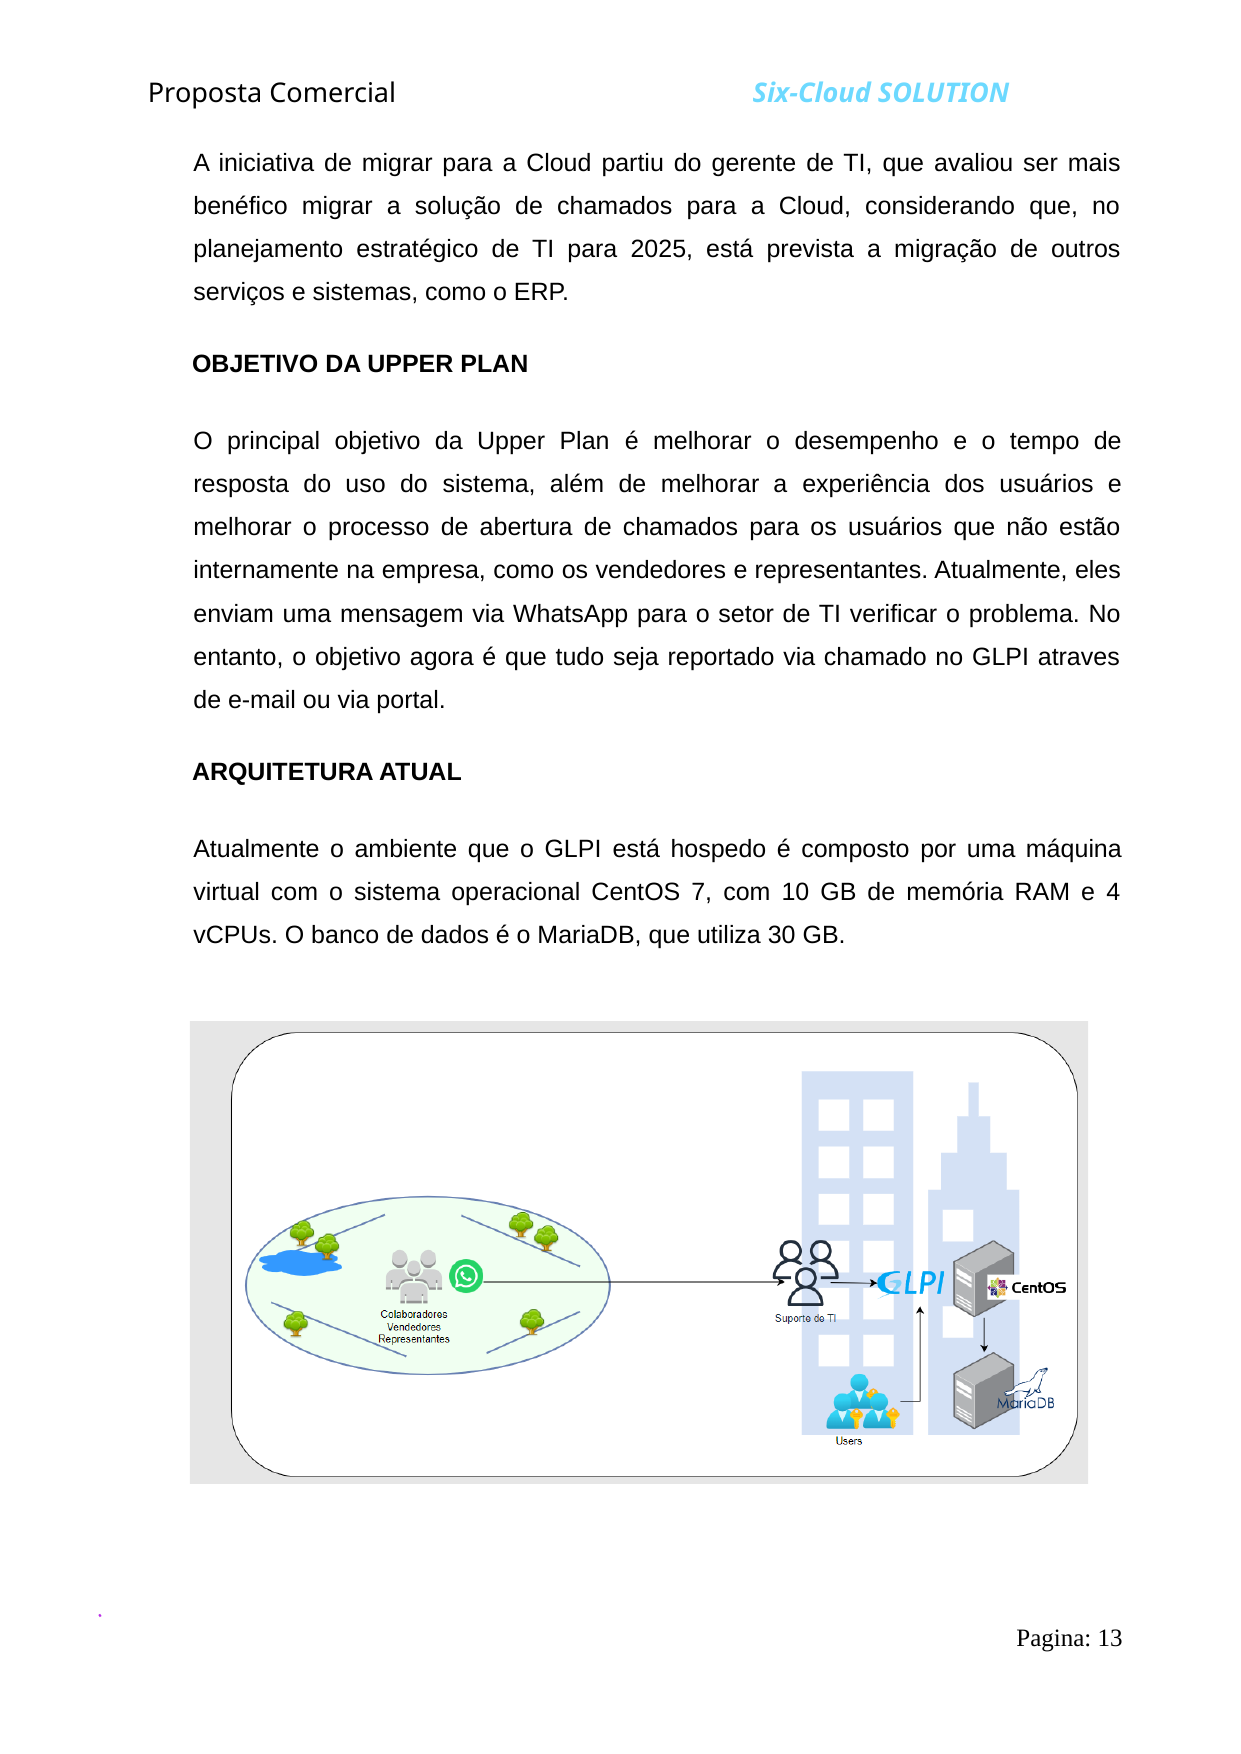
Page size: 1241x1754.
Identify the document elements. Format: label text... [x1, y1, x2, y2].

text O principal objetivo da Upper Plan é melhorar o desempenho e o tempo de resposta do uso do sistema, além de melhorar a experiência dos usuários e melhorar o processo de abertura de chamados para os usuários que não estão internamente na empresa, como os vendedores e representantes. Atualmente, eles enviam uma mensagem via WhatsApp para o setor de TI verificar o problema. No entanto, o objetivo agora é que tudo seja reportado via chamado no GLPI atraves de e-mail ou via portal. [193, 426, 1122, 714]
text OBJETIVO DA UPPER PLAN [192, 349, 1122, 378]
text Atualmente o ambiente que o GLPI está hospedo é composto por uma máquina virtual com o sistema operacional CentOS 7, com 10 GB de memória RAM e 4 vCPUs. O banco de dados é o MariaDB, que utiliza 30 GB. [193, 834, 1122, 949]
picture [189, 1021, 1089, 1484]
text ARQUITETURA ATUAL [192, 757, 1122, 786]
text A iniciativa de migrar para a Cloud partiu do gerente de TI, que avaliou ser mais benéfico migrar a solução de chamados para a Cloud, considerando que, no planejamento estratégico de TI para 2025, está prevista a migração de outros serviços e sistemas, como o ERP. [193, 148, 1122, 306]
